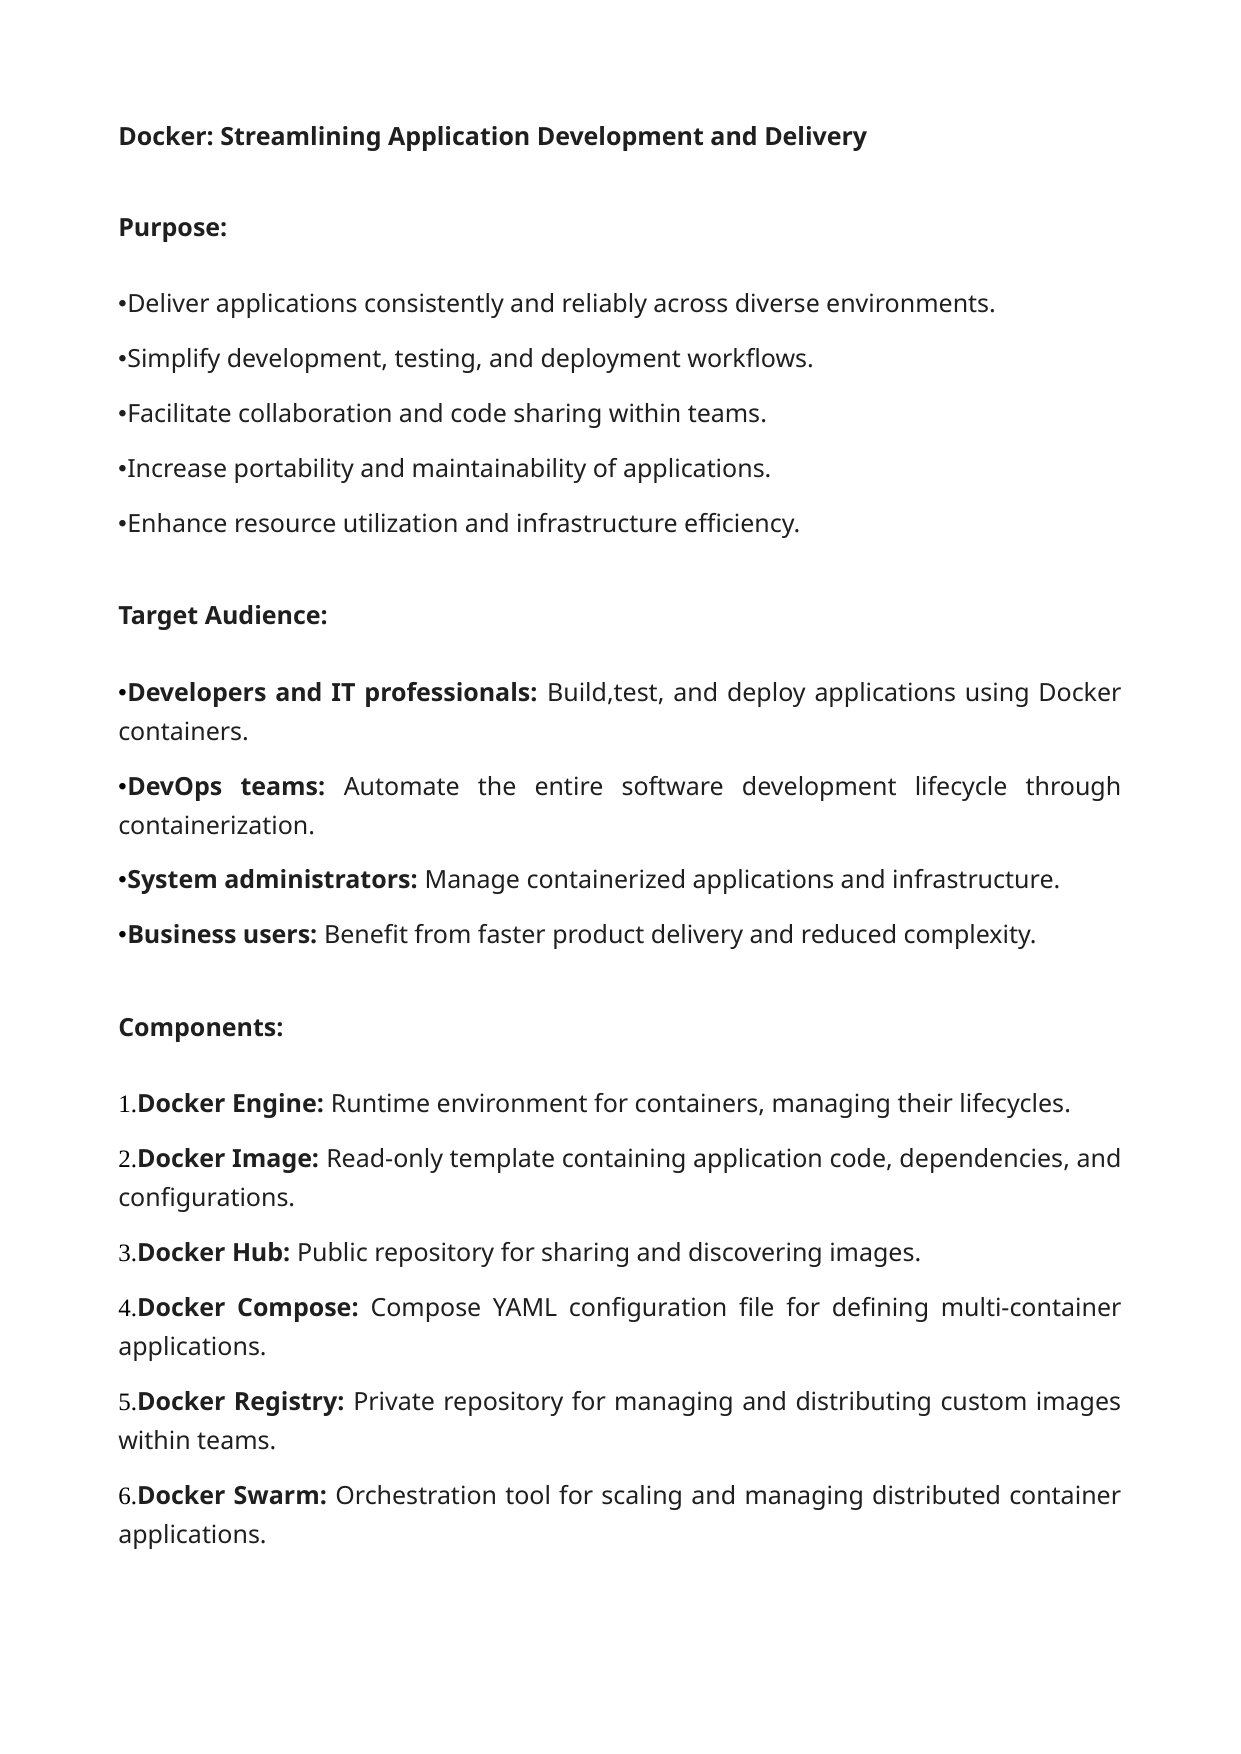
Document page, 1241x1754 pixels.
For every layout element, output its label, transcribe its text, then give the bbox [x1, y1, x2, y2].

text Target Audience: [118, 597, 1122, 632]
text Docker: Streamlining Application Development and Delivery [118, 118, 1122, 152]
list Deliver applications consistently and reliably across diverse environments. [118, 286, 1122, 320]
list Docker Compose: Compose YAML configuration file for defining multi-container applications. [118, 1289, 1122, 1363]
list Business users: Benefit from faster product delivery and reduced complexity. [118, 917, 1122, 951]
list Docker Image: Read-only template containing application code, dependencies, and configurations. [118, 1141, 1122, 1214]
list System administrators: Manage containerized applications and infrastructure. [118, 862, 1122, 896]
list Docker Engine: Runtime environment for containers, managing their lifecycles. [118, 1086, 1122, 1120]
list Increase portability and maintainability of applications. [118, 450, 1122, 484]
list Simplify development, testing, and deployment workflows. [118, 341, 1122, 375]
list DevOps teams: Automate the entire software development lifecycle through containerization. [118, 768, 1122, 841]
text Components: [118, 1009, 1122, 1043]
list Enhance resource utilization and infrastructure efficiency. [118, 505, 1122, 539]
list Docker Hub: Public repository for sharing and discovering images. [118, 1234, 1122, 1269]
list Developers and IT professionals: Build,test, and deploy applications using Docker containers. [118, 674, 1122, 747]
list Facilitate collaboration and code sharing within teams. [118, 396, 1122, 430]
list Docker Registry: Private repository for managing and distributing custom images within teams. [118, 1383, 1122, 1457]
text Purpose: [118, 209, 1122, 243]
list Docker Swarm: Orchestration tool for scaling and managing distributed container applications. [118, 1477, 1122, 1551]
